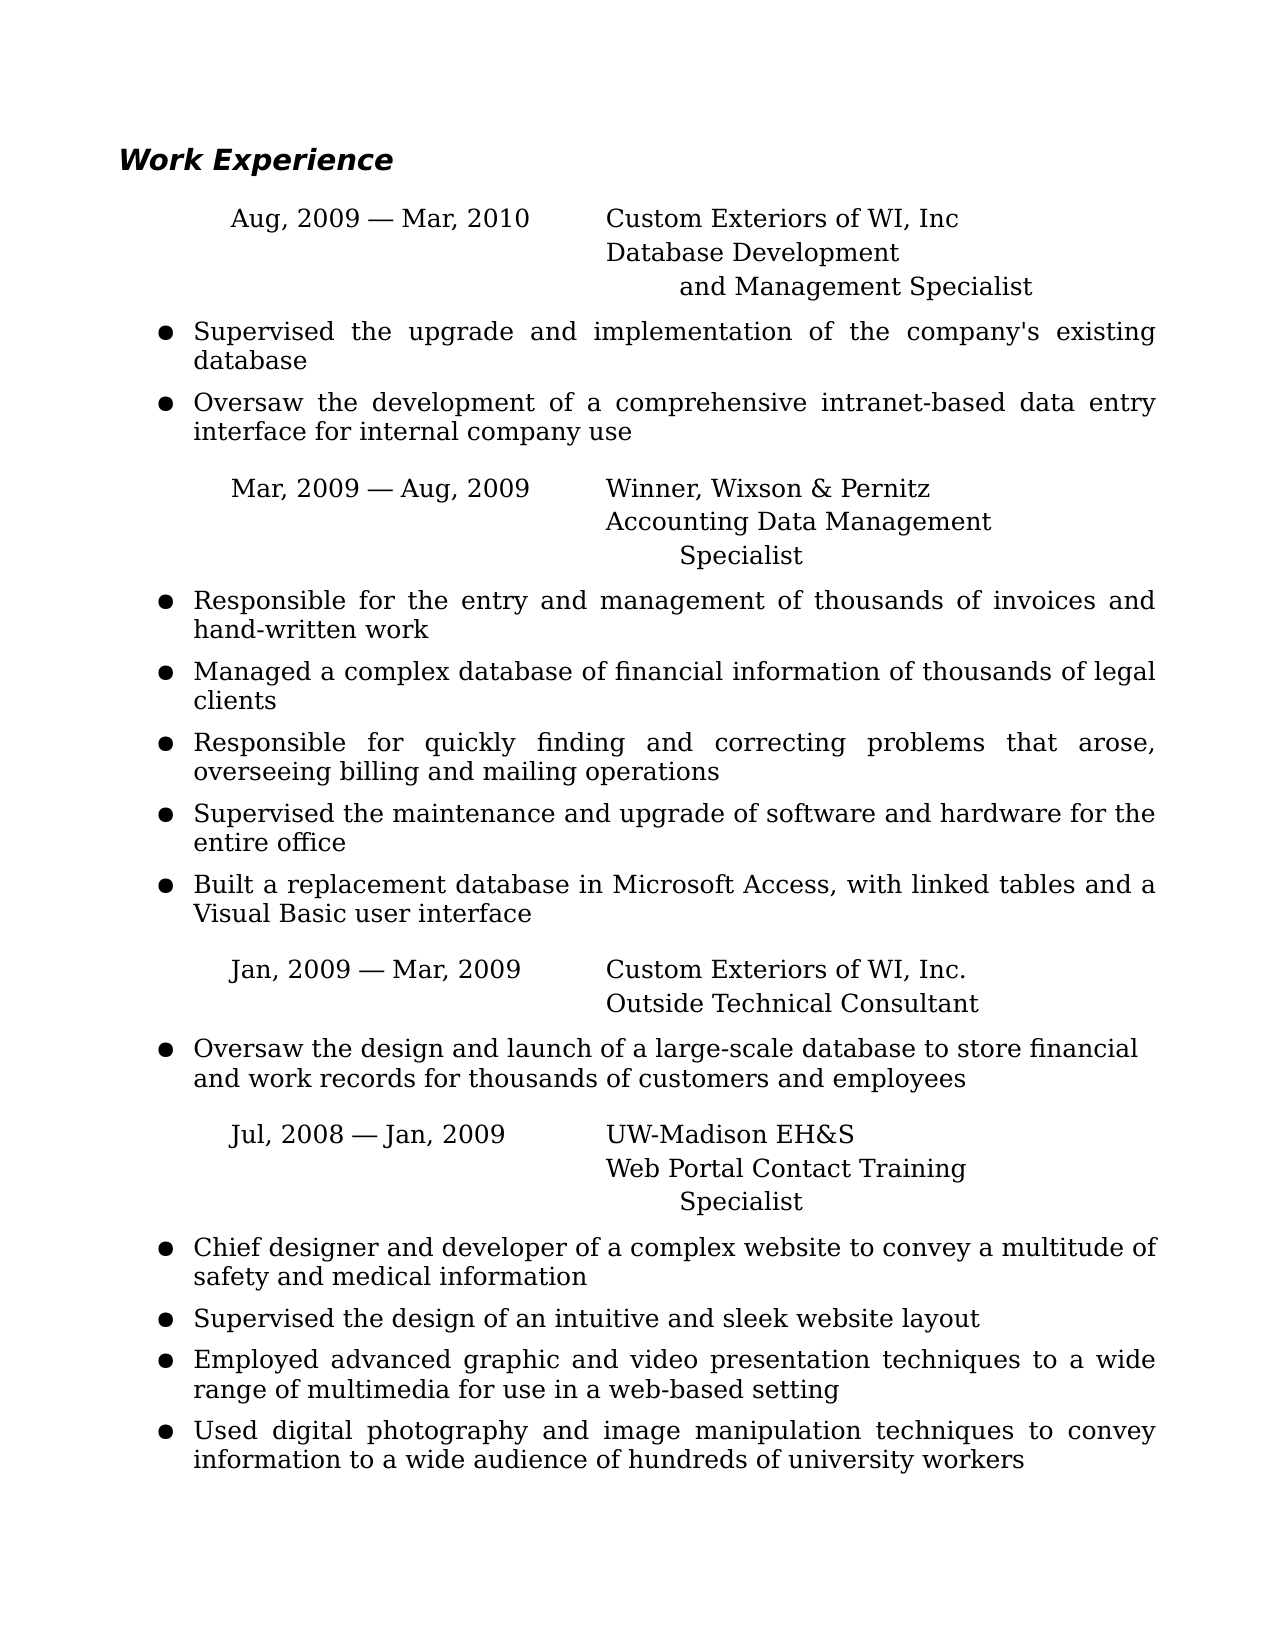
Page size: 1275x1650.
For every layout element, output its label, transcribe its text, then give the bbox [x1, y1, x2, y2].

list Responsible for the entry and management of thousands of invoices and hand-written work [156, 586, 1157, 645]
list Built a replacement database in Microsoft Access, with linked tables and a Visual Basic user interface [156, 870, 1157, 928]
list Supervised the design of an intuitive and sleek website layout [156, 1304, 1157, 1333]
list Employed advanced graphic and video presentation techniques to a wide range of multimedia for use in a web-based setting [156, 1346, 1157, 1404]
list Supervised the upgrade and implementation of the company's existing database [156, 317, 1157, 376]
list Oversaw the development of a comprehensive intranet-based data entry interface for internal company use [156, 388, 1157, 446]
list Managed a complex database of financial information of thousands of legal clients [156, 657, 1157, 716]
list Used digital photography and image manipulation techniques to convey information to a wide audience of hundreds of university workers [156, 1416, 1157, 1475]
text Jan, 2009 ― Mar, 2009 Custom Exteriors of WI, Inc. Outside Technical Consultant [231, 956, 1044, 1018]
list Responsible for quickly finding and correcting problems that arose, overseeing billing and mailing operations [156, 728, 1157, 786]
text Aug, 2009 ― Mar, 2010 Custom Exteriors of WI, Inc Database Development and Management Specialist [231, 204, 1044, 301]
text Mar, 2009 ― Aug, 2009 Winner, Wixson & Pernitz Accounting Data Management Specialist [231, 474, 1044, 570]
subtitle Work Experience [118, 143, 1157, 177]
list Chief designer and developer of a complex website to convey a multitude of safety and medical information [156, 1233, 1157, 1291]
text Jul, 2008 ― Jan, 2009 UW-Madison EH&S Web Portal Contact Training Specialist [231, 1121, 1044, 1217]
list Supervised the maintenance and upgrade of software and hardware for the entire office [156, 799, 1157, 857]
list Oversaw the design and launch of a large-scale database to store financial and work records for thousands of customers and employees [156, 1035, 1157, 1093]
